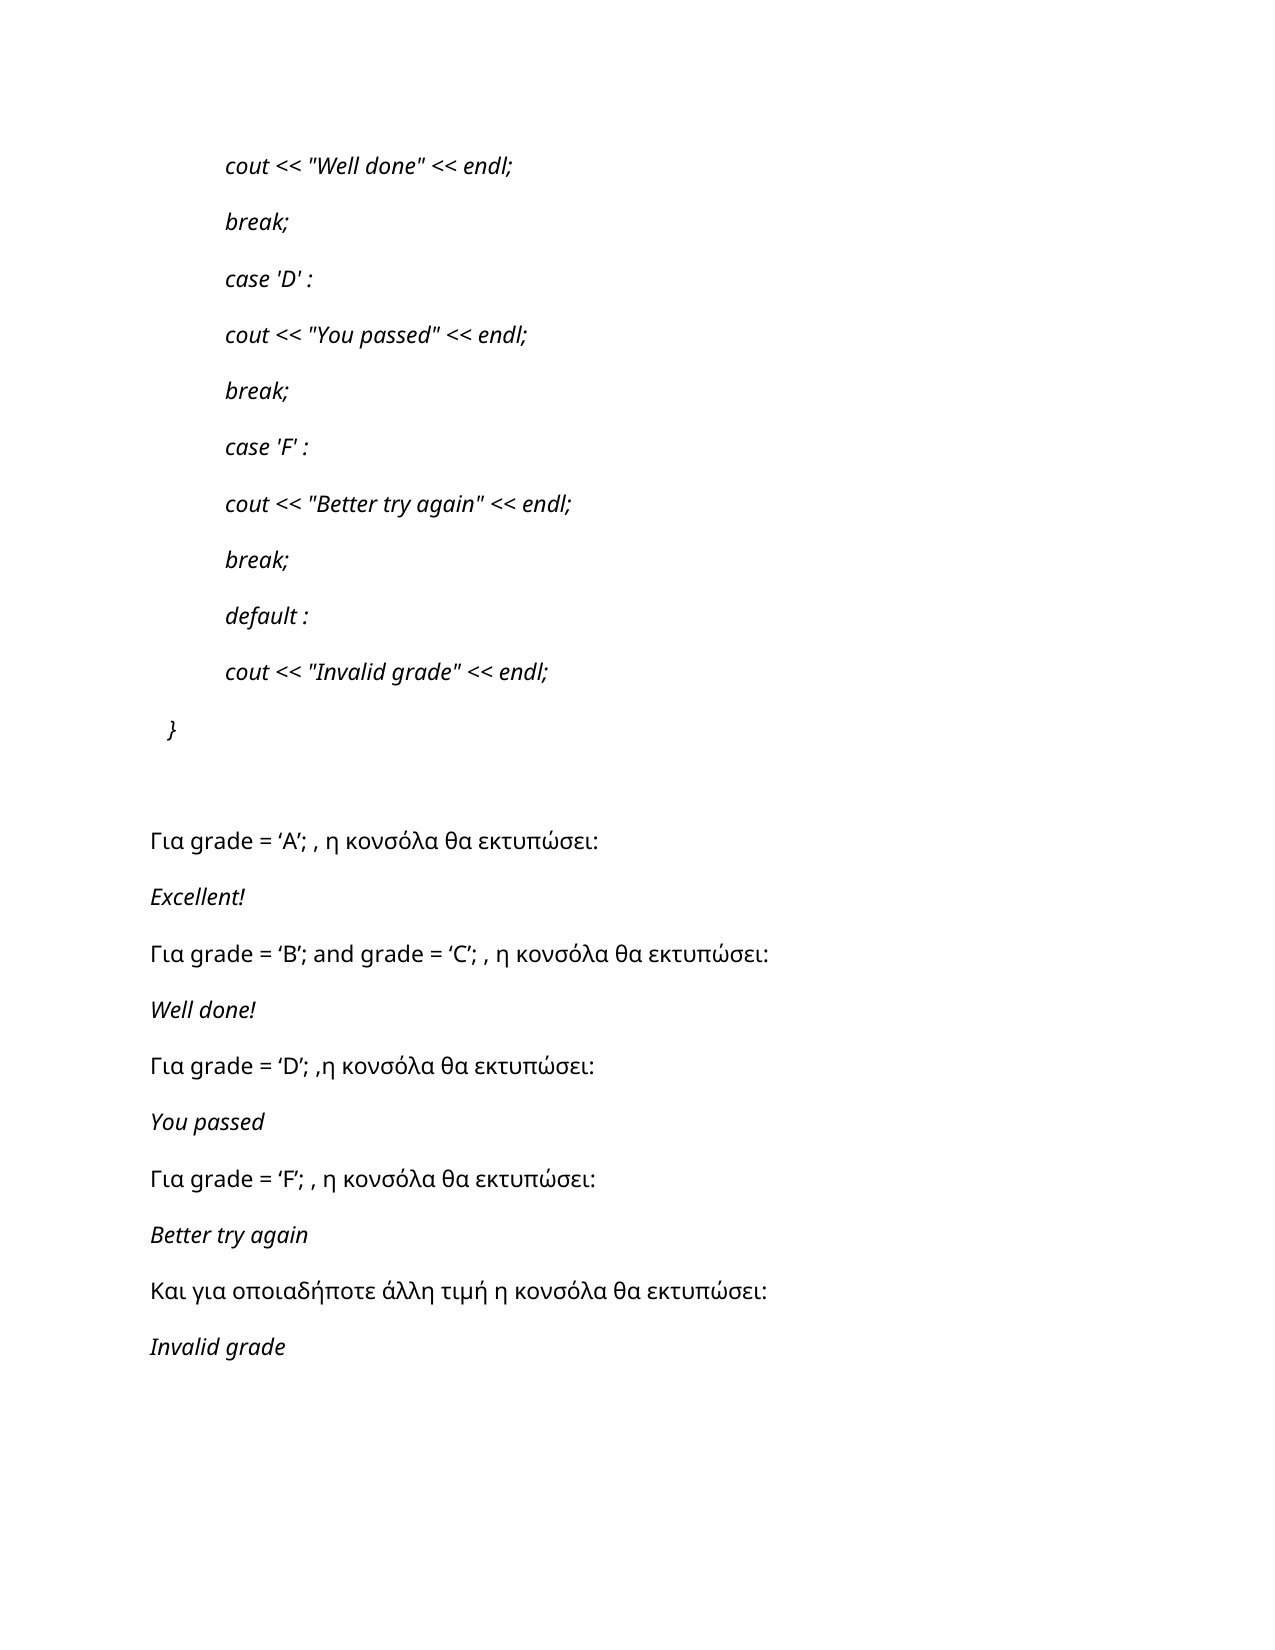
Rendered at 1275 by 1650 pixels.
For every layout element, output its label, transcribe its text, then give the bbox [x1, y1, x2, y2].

text break; [150, 375, 1125, 406]
text Για grade = ‘A’; , η κονσόλα θα εκτυπώσει: [150, 825, 1125, 856]
text You passed [150, 1106, 1125, 1137]
text cout << "You passed" << endl; [150, 319, 1125, 350]
text break; [150, 544, 1125, 575]
text case 'D' : [150, 262, 1125, 294]
text Για grade = ‘F’; , η κονσόλα θα εκτυπώσει: [150, 1162, 1125, 1194]
text } [150, 712, 1125, 744]
text Για grade = ‘B’; and grade = ‘C’; , η κονσόλα θα εκτυπώσει: [150, 937, 1125, 969]
text case 'F' : [150, 431, 1125, 462]
text Excellent! [150, 881, 1125, 912]
text Invalid grade [150, 1331, 1125, 1362]
text cout << "Better try again" << endl; [150, 487, 1125, 519]
text cout << "Well done" << endl; [150, 150, 1125, 181]
text Well done! [150, 994, 1125, 1025]
text Και για οποιαδήποτε άλλη τιμή η κονσόλα θα εκτυπώσει: [150, 1275, 1125, 1306]
text break; [150, 206, 1125, 237]
text Better try again [150, 1219, 1125, 1250]
text Για grade = ‘D’; ,η κονσόλα θα εκτυπώσει: [150, 1050, 1125, 1081]
text cout << "Invalid grade" << endl; [150, 656, 1125, 687]
text default : [150, 600, 1125, 631]
